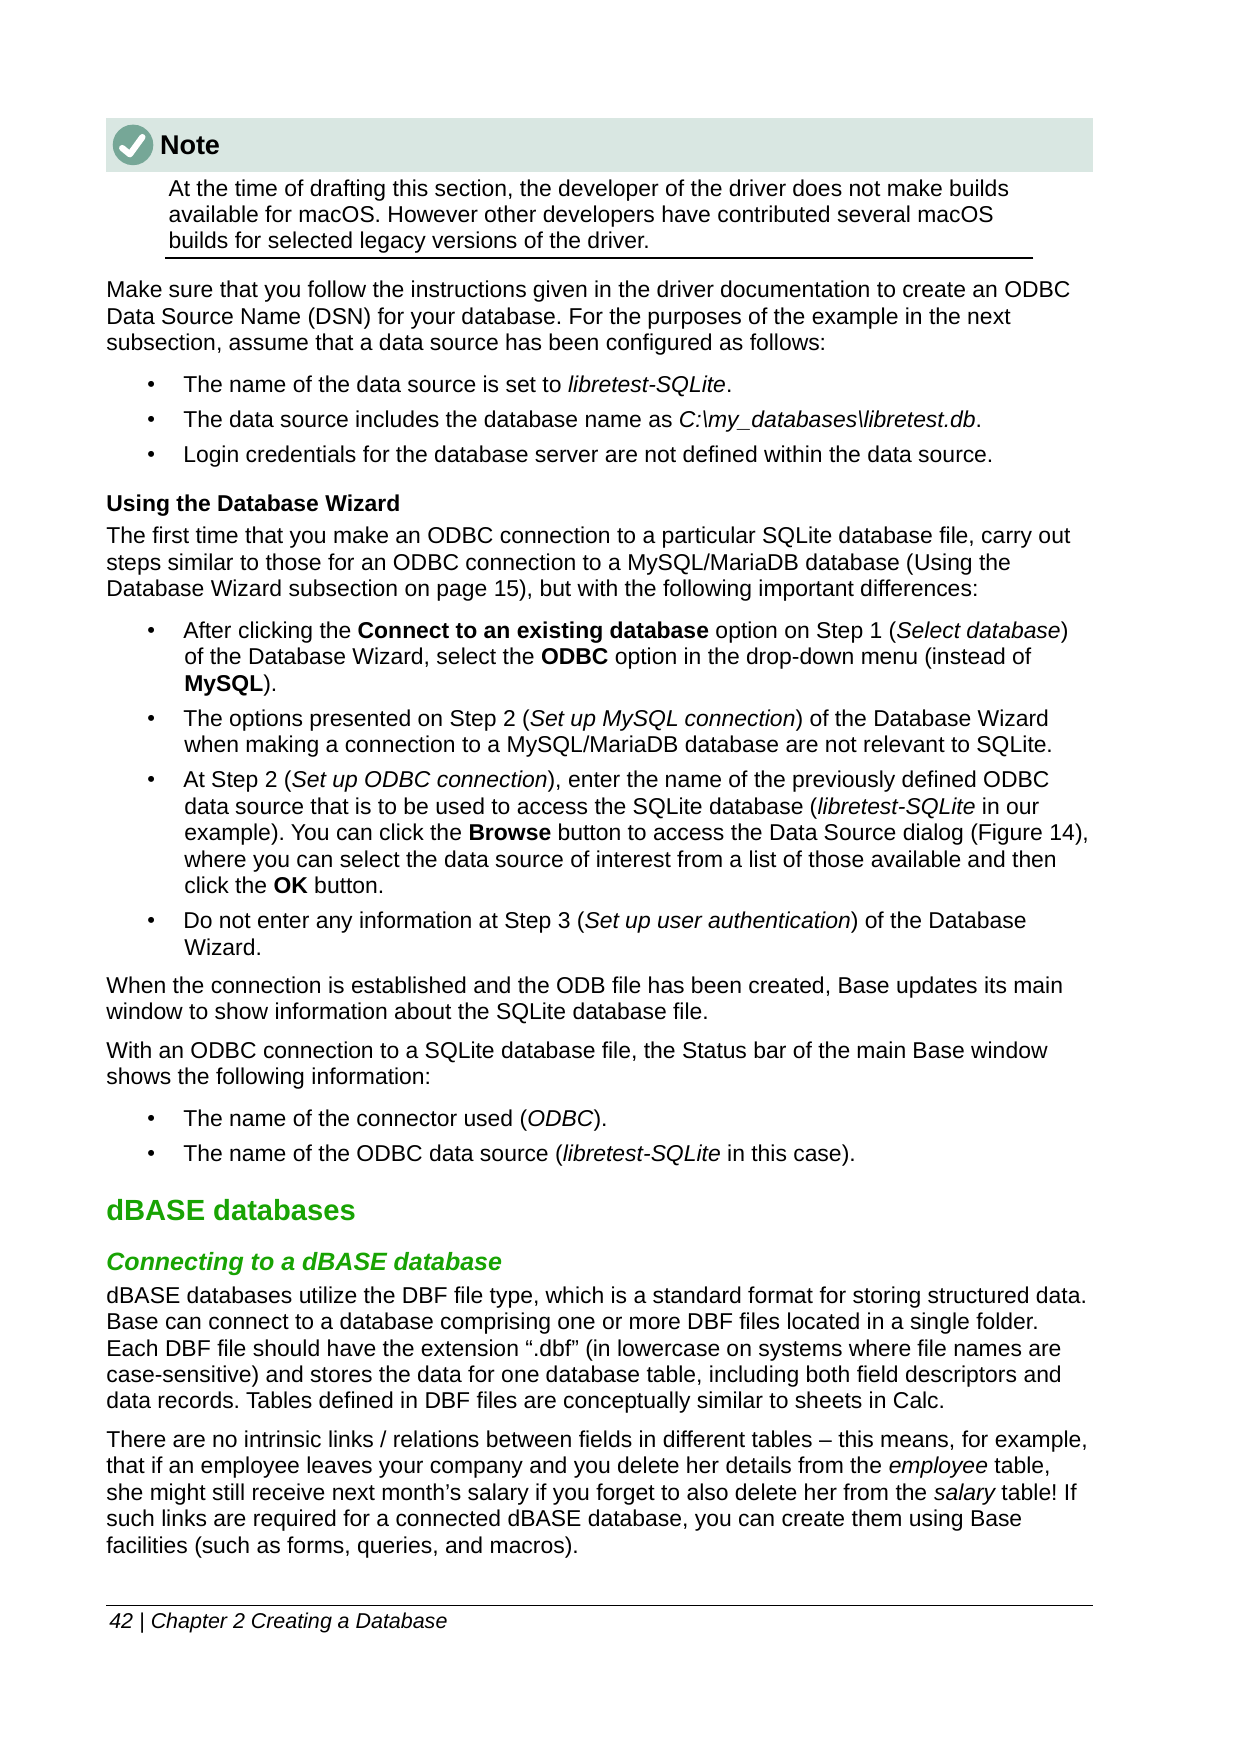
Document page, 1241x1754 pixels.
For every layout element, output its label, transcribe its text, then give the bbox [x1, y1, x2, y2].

text The first time that you make an ODBC connection to a particular SQLite database file, carry out steps similar to those for an ODBC connection to a MySQL/MariaDB database (Using the Database Wizard subsection on page 15), but with the following important differences: [106, 522, 1093, 602]
text With an ODBC connection to a SQLite database file, the Status bar of the main Base window shows the following information: [106, 1037, 1093, 1089]
list After clicking the Connect to an existing database option on Step 1 (Select database) of the Database Wizard, select the ODBC option in the drop-down menu (instead of MySQL). [144, 614, 1093, 696]
subtitle Connecting to a dBASE database [106, 1247, 1093, 1276]
list The options presented on Step 2 (Set up MySQL connection) of the Database Wizard when making a connection to a MySQL/MariaDB database are not relevant to SQLite. [144, 702, 1093, 758]
list The name of the data source is set to libretest-SQLite. [144, 368, 1093, 397]
subtitle dBASE databases [106, 1193, 1093, 1227]
text At the time of drafting this section, the developer of the driver does not make builds available for macOS. However other developers have contributed several macOS builds for selected legacy versions of the driver. [165, 172, 1033, 257]
list Login credentials for the database server are not defined within the data source. [144, 438, 1093, 471]
list Do not enter any information at Step 3 (Set up user authentication) of the Database Wizard. [144, 904, 1093, 963]
list The name of the ODBC data source (libretest-SQLite in this case). [144, 1137, 1093, 1169]
list The name of the connector used (ODBC). [144, 1102, 1093, 1131]
text There are no intrinsic links / relations between fields in different tables – this means, for example, that if an employee leaves your company and you delete her details from the employee table, she might still receive next month’s salary if you forget to also delete her from the salary table! If such links are required for a connected dBASE database, you can create them using Base facilities (such as forms, queries, and macros). [106, 1426, 1093, 1558]
text dBASE databases utilize the DBF file type, which is a standard format for storing structured data. Base can connect to a database comprising one or more DBF files located in a single folder. Each DBF file should have the extension “.dbf” (in lowercase on systems where file names are case-sensitive) and stores the data for one database table, including both field descriptors and data records. Tables defined in DBF files are conceptually similar to sheets in Calc. [106, 1282, 1093, 1414]
list At Step 2 (Set up ODBC connection), enter the name of the previously defined ODBC data source that is to be used to access the SQLite database (libretest-SQLite in our example). You can click the Browse button to access the Data Source dialog (Figure 14), where you can select the data source of interest from a list of those available and then click the OK button. [144, 763, 1093, 898]
text Make sure that you follow the instructions given in the driver documentation to create an ODBC Data Source Name (DSN) for your database. For the purposes of the example in the next subsection, assume that a data source has been configured as follows: [106, 276, 1093, 356]
text When the connection is established and the ODB file has been created, Base updates its main window to show information about the SQLite database file. [106, 972, 1093, 1024]
subtitle Using the Database Wizard [106, 490, 1093, 516]
list The data source includes the database name as C:\my_databases\libretest.db. [144, 403, 1093, 432]
subtitle Note [106, 118, 1093, 172]
